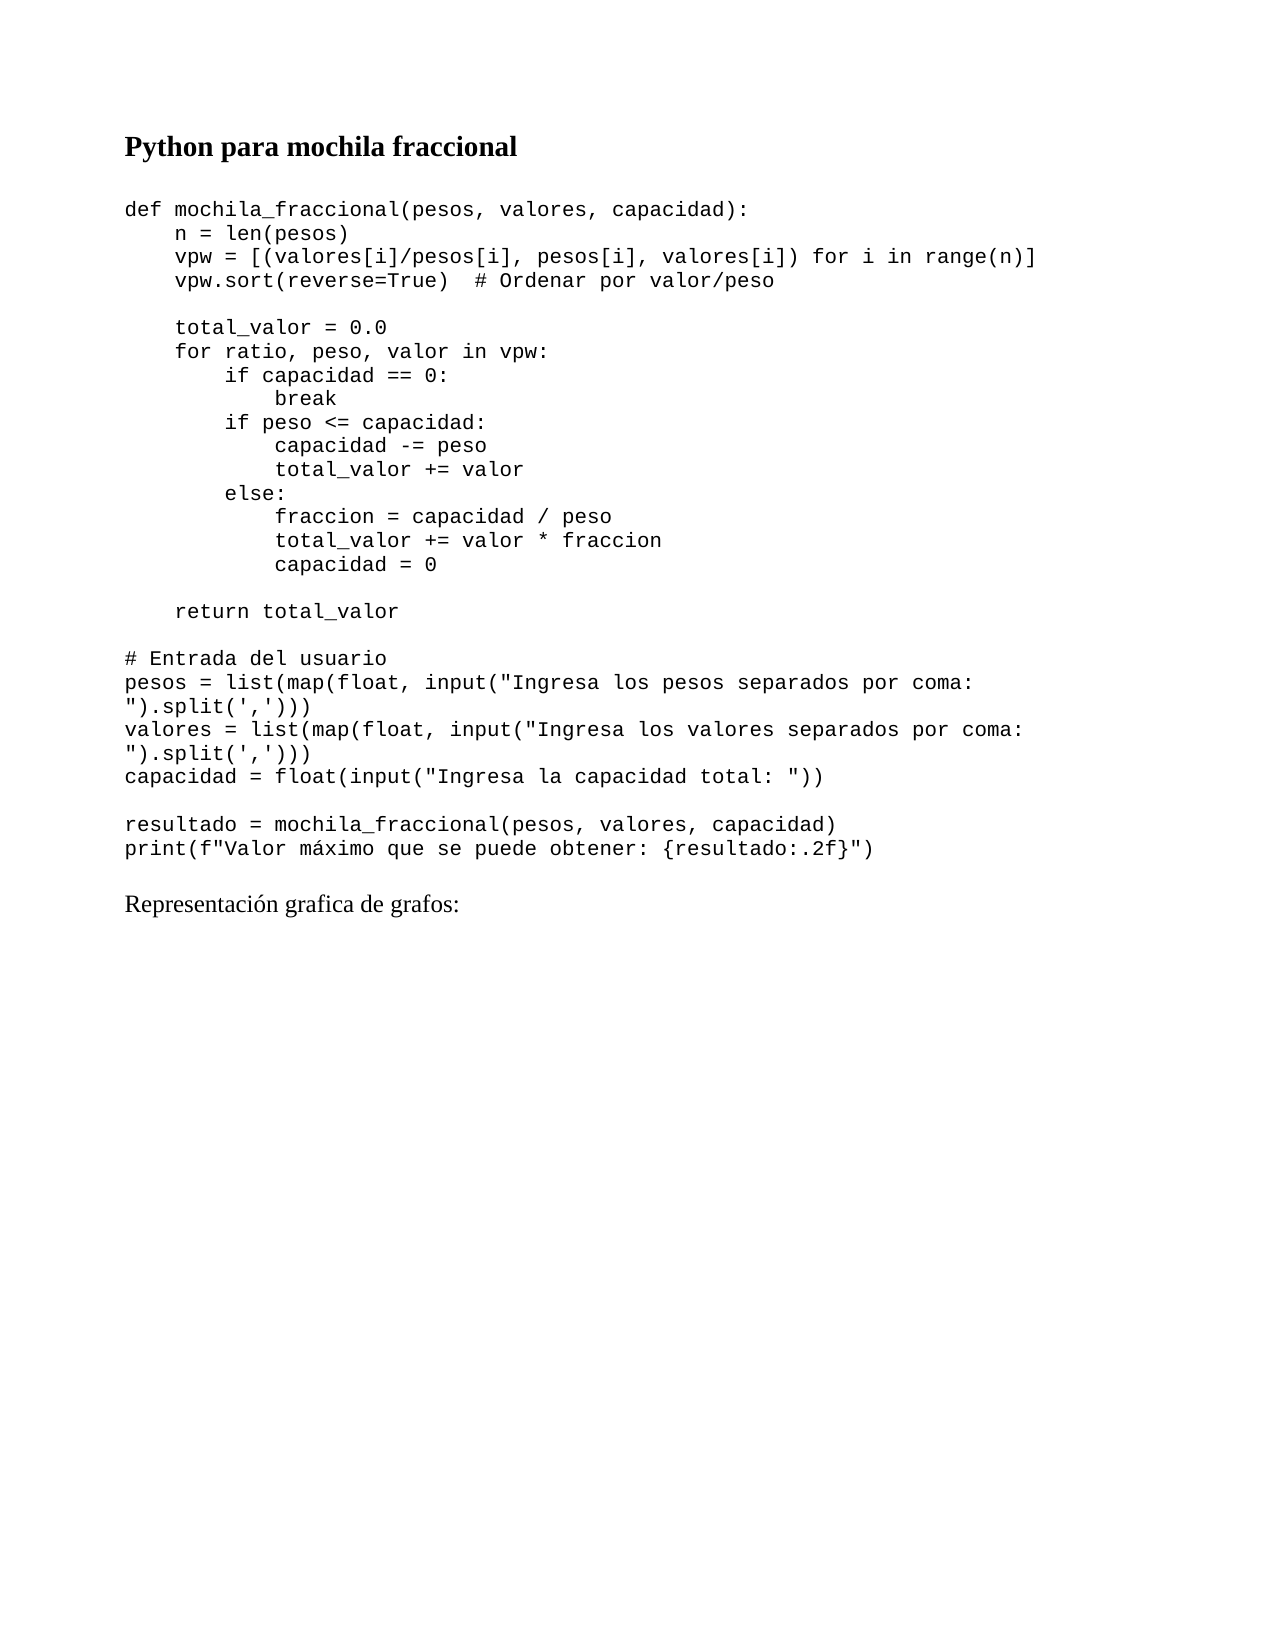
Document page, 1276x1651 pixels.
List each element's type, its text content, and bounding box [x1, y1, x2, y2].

text total_valor += valor * fraccion [118, 530, 1157, 554]
text vpw.sort(reverse=True) # Ordenar por valor/peso [118, 270, 1157, 294]
text total_valor += valor [118, 459, 1157, 483]
text n = len(pesos) [118, 223, 1157, 246]
text vpw = [(valores[i]/pesos[i], pesos[i], valores[i]) for i in range(n)] [118, 246, 1157, 270]
subtitle Python para mochila fraccional [118, 124, 1157, 163]
text valores = list(map(float, input("Ingresa los valores separados por coma: ").split(','))) [118, 719, 1157, 767]
text total_valor = 0.0 [118, 317, 1157, 341]
text Representación grafica de grafos: [118, 884, 1157, 918]
text def mochila_fraccional(pesos, valores, capacidad): [118, 199, 1157, 223]
text capacidad = 0 [118, 554, 1157, 577]
text for ratio, peso, valor in vpw: [118, 341, 1157, 364]
text # Entrada del usuario [118, 648, 1157, 672]
text else: [118, 483, 1157, 506]
text if peso <= capacidad: [118, 412, 1157, 436]
text return total_valor [118, 601, 1157, 625]
text fraccion = capacidad / peso [118, 506, 1157, 530]
text print(f"Valor máximo que se puede obtener: {resultado:.2f}") [118, 837, 1157, 861]
text capacidad -= peso [118, 436, 1157, 459]
text if capacidad == 0: [118, 364, 1157, 388]
text pesos = list(map(float, input("Ingresa los pesos separados por coma: ").split(','))) [118, 672, 1157, 719]
text capacidad = float(input("Ingresa la capacidad total: ")) [118, 767, 1157, 790]
text break [118, 388, 1157, 412]
text resultado = mochila_fraccional(pesos, valores, capacidad) [118, 814, 1157, 837]
